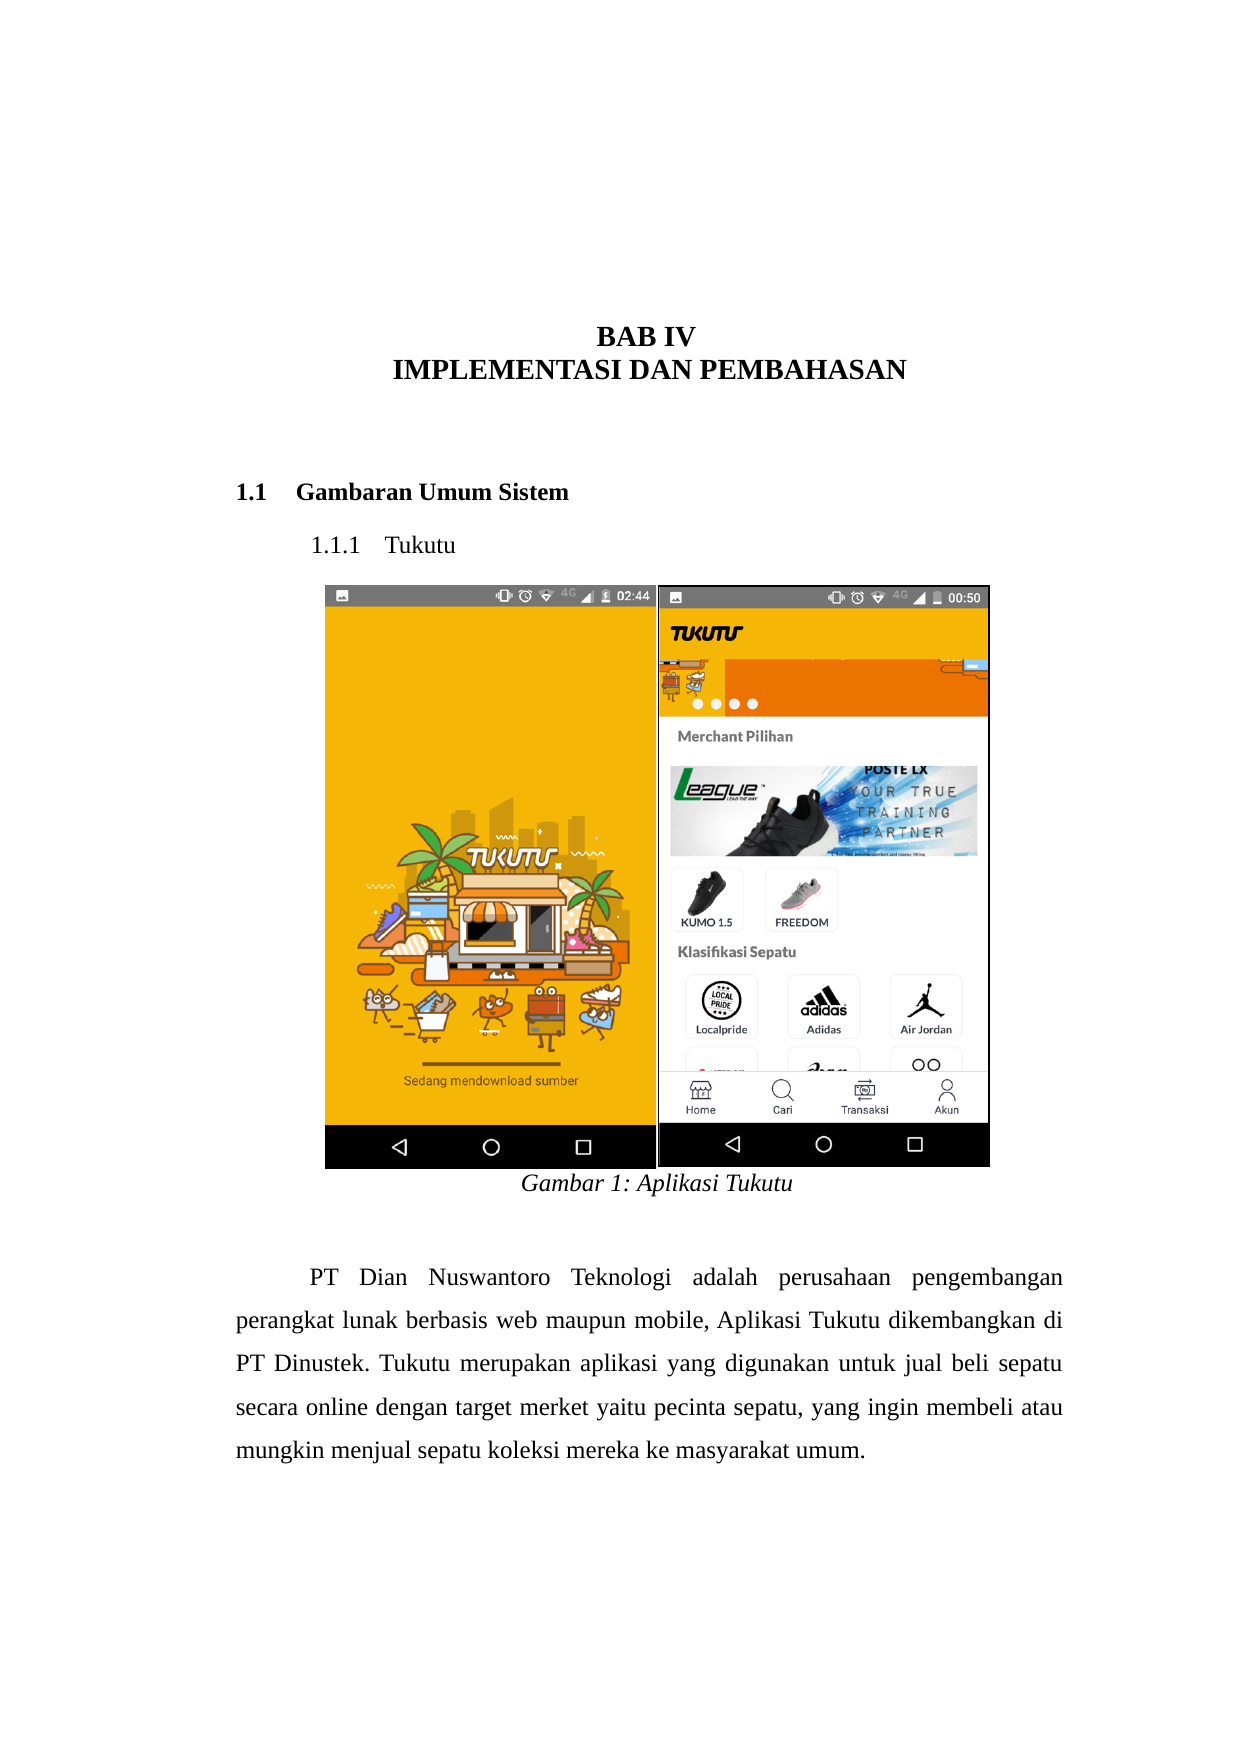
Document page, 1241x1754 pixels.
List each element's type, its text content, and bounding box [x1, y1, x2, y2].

subtitle Gambaran Umum Sistem [236, 477, 1063, 506]
picture [325, 585, 657, 1169]
subtitle Tukutu [311, 530, 1063, 559]
subtitle BAB IV IMPLEMENTASI DAN PEMBAHASAN [236, 319, 1063, 386]
picture [659, 587, 988, 1165]
text Gambar 1: Aplikasi Tukutu [236, 583, 1081, 1197]
text PT Dian Nuswantoro Teknologi adalah perusahaan pengembangan perangkat lunak berbasis web maupun mobile, Aplikasi Tukutu dikembangkan di PT Dinustek. Tukutu merupakan aplikasi yang digunakan untuk jual beli sepatu secara online dengan target merket yaitu pecinta sepatu, yang ingin membeli atau mungkin menjual sepatu koleksi mereka ke masyarakat umum. [236, 1262, 1063, 1463]
